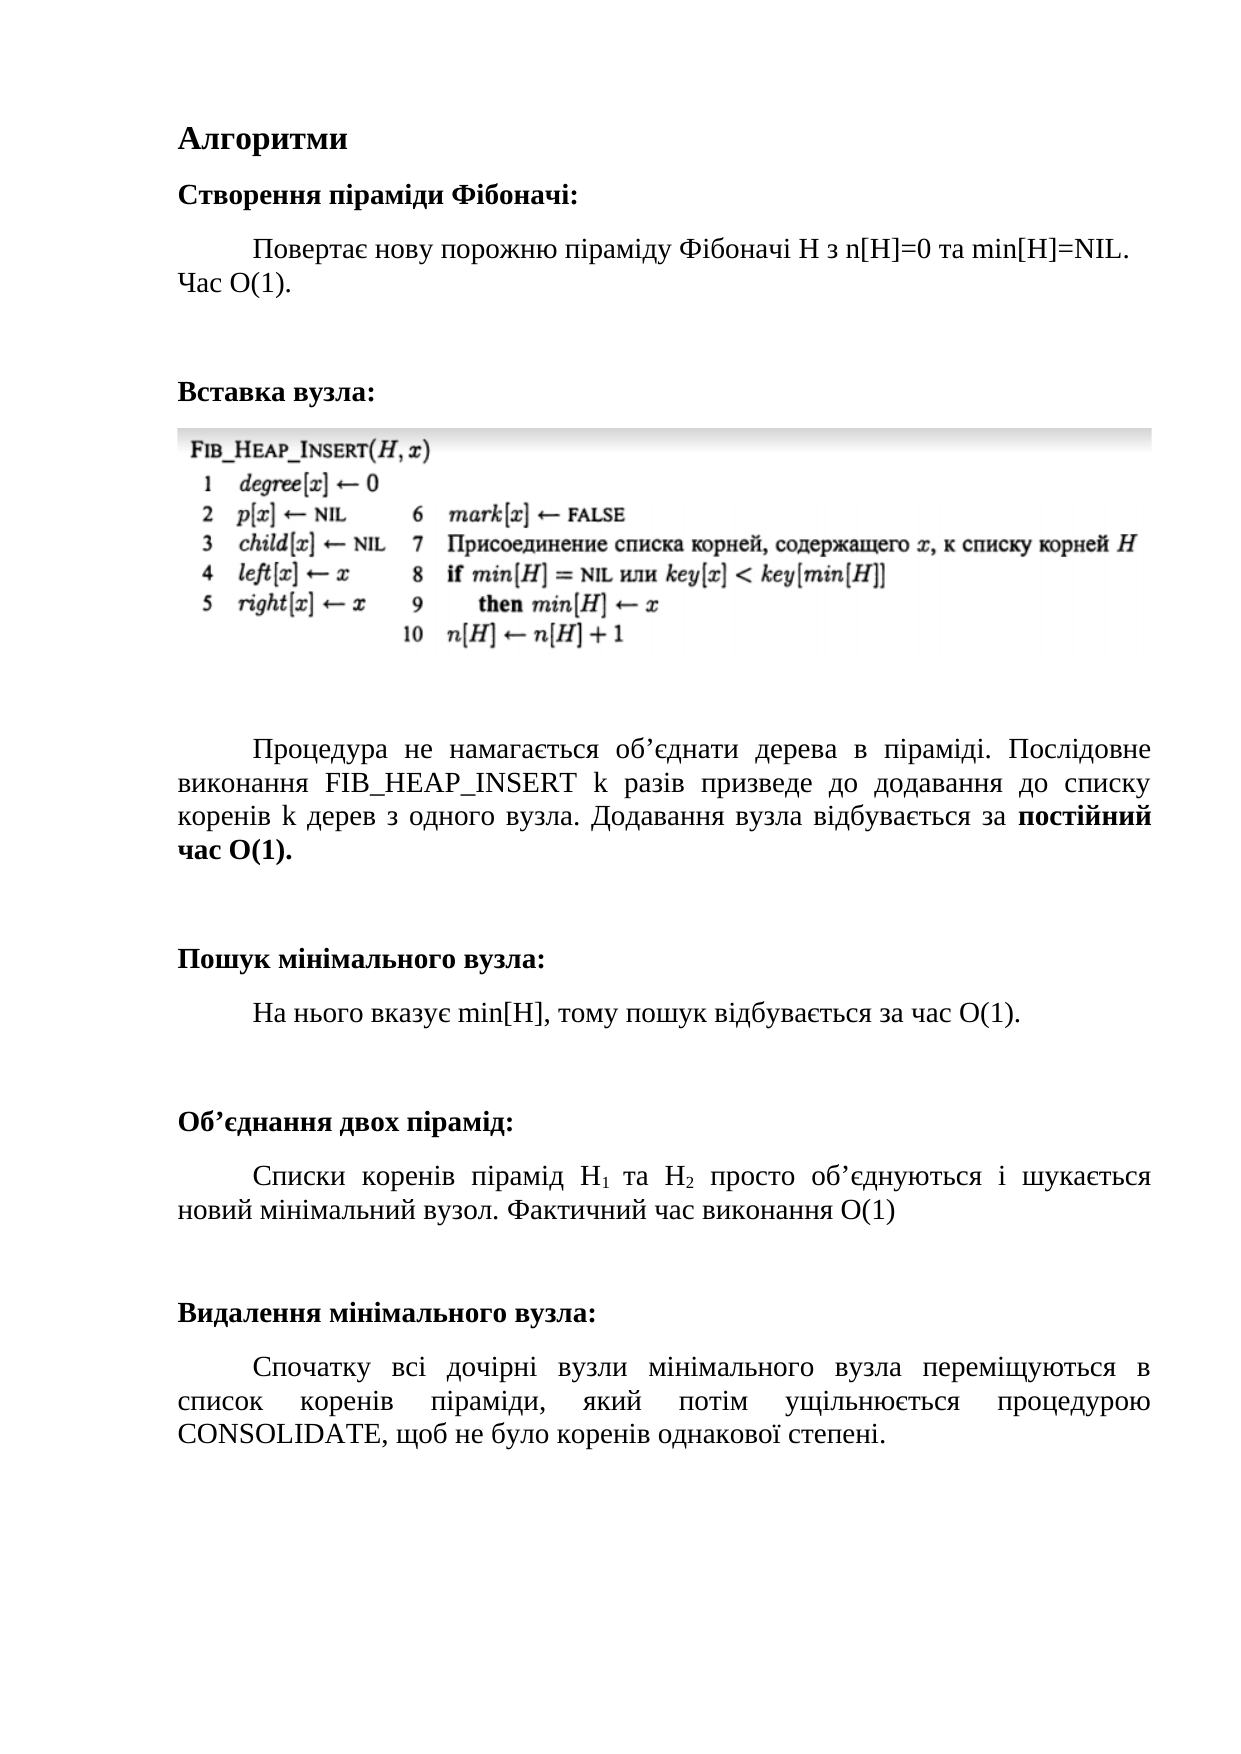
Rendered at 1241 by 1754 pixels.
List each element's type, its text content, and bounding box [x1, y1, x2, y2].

text Процедура не намагається об’єднати дерева в піраміді. Послідовне виконання FIB_HEAP_INSERT k разів призведе до додавання до списку коренів k дерев з одного вузла. Додавання вузла відбувається за постійний час О(1). [177, 731, 1152, 866]
text Пошук мінімального вузла: [177, 941, 1152, 974]
text Створення піраміди Фібоначі: [177, 177, 1152, 211]
text Спочатку всі дочірні вузли мінімального вузла переміщуються в список коренів піраміди, який потім ущільнюється процедурою CONSOLIDATE, щоб не було коренів однакової степені. [177, 1349, 1152, 1450]
text Вставка вузла: [177, 374, 1152, 407]
text Списки коренів пірамід Н1 та Н2 просто об’єднуються і шукається новий мінімальний вузол. Фактичний час виконання О(1) [177, 1158, 1152, 1225]
text На нього вказує min[H], тому пошук відбувається за час О(1). [177, 995, 1152, 1029]
text Об’єднання двох пірамід: [177, 1104, 1152, 1137]
text Повертає нову порожню піраміду Фібоначі H з n[H]=0 та min[H]=NIL. Час О(1). [177, 232, 1152, 299]
text Алгоритми [177, 118, 1152, 156]
picture [177, 428, 1152, 657]
text Видалення мінімального вузла: [177, 1295, 1152, 1329]
